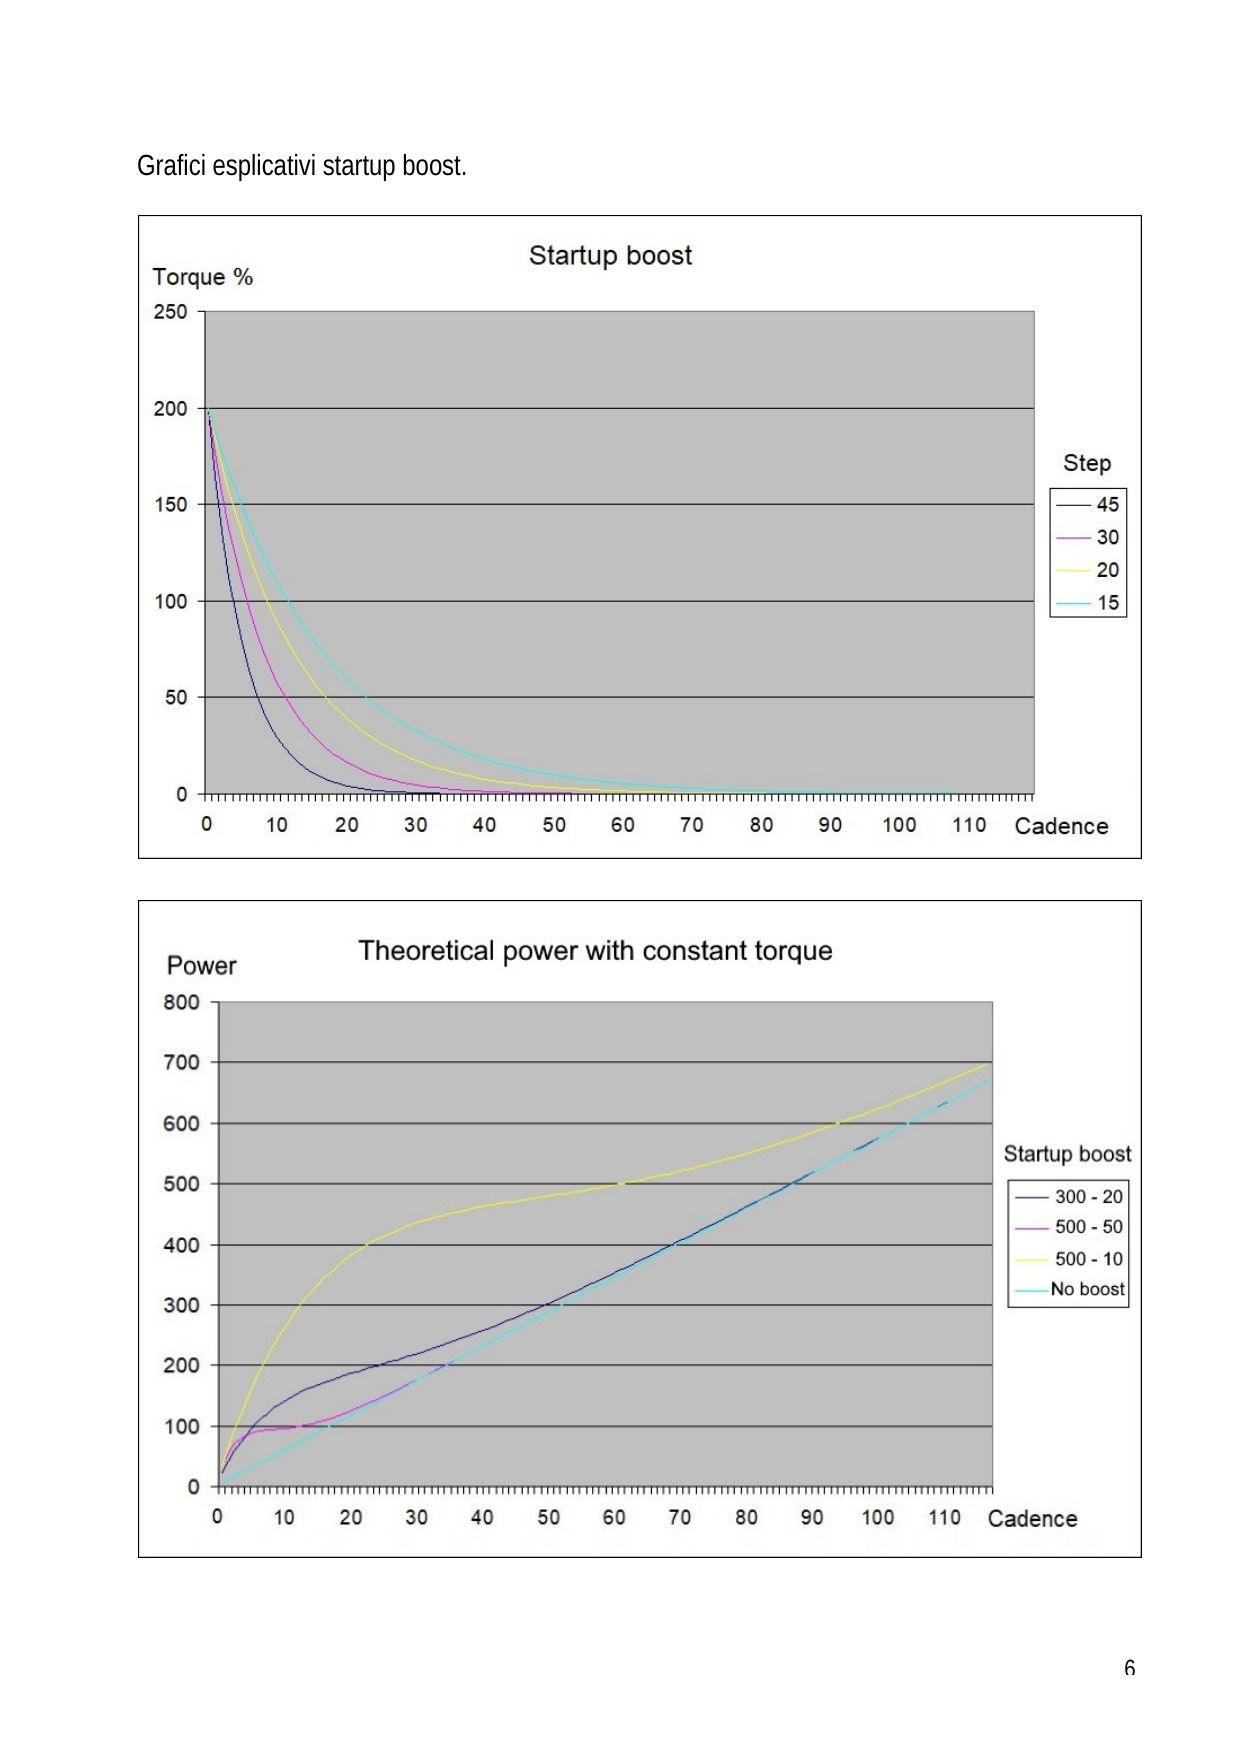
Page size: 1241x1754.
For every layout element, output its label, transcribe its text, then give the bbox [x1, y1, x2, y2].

subtitle Grafici esplicativi startup boost. [137, 148, 1122, 181]
picture [139, 216, 1141, 859]
picture [139, 900, 1141, 1558]
